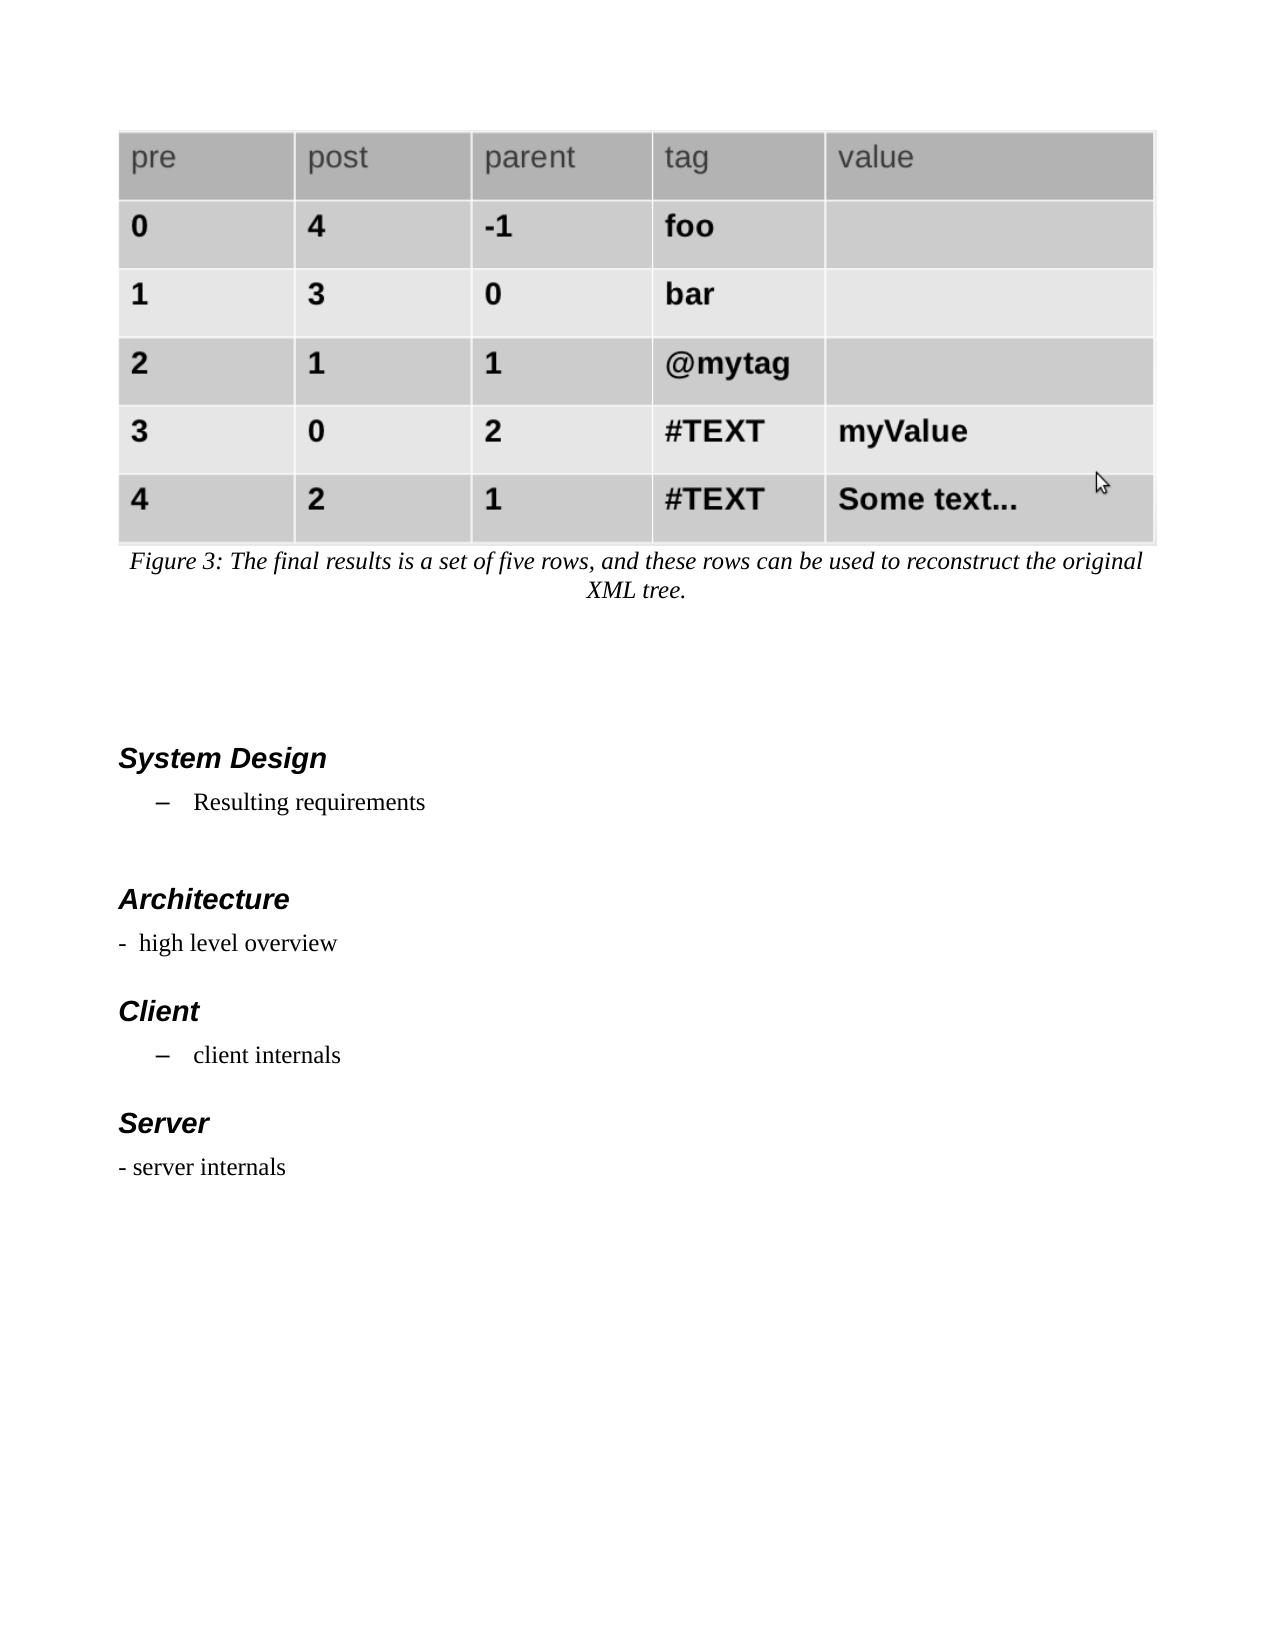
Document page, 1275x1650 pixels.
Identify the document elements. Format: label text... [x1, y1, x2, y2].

subtitle Server [118, 1106, 1157, 1140]
subtitle System Design [118, 741, 1157, 774]
picture [118, 130, 1158, 546]
list client internals [156, 1040, 1157, 1069]
text - server internals [118, 1152, 1157, 1181]
list Resulting requirements [156, 787, 1157, 816]
text - high level overview [118, 928, 1157, 957]
subtitle Architecture [118, 882, 1157, 915]
text Figure 3: The final results is a set of five rows, and these rows can be used to reconstruct the original XML tree. [118, 546, 1157, 603]
subtitle Client [118, 994, 1157, 1028]
